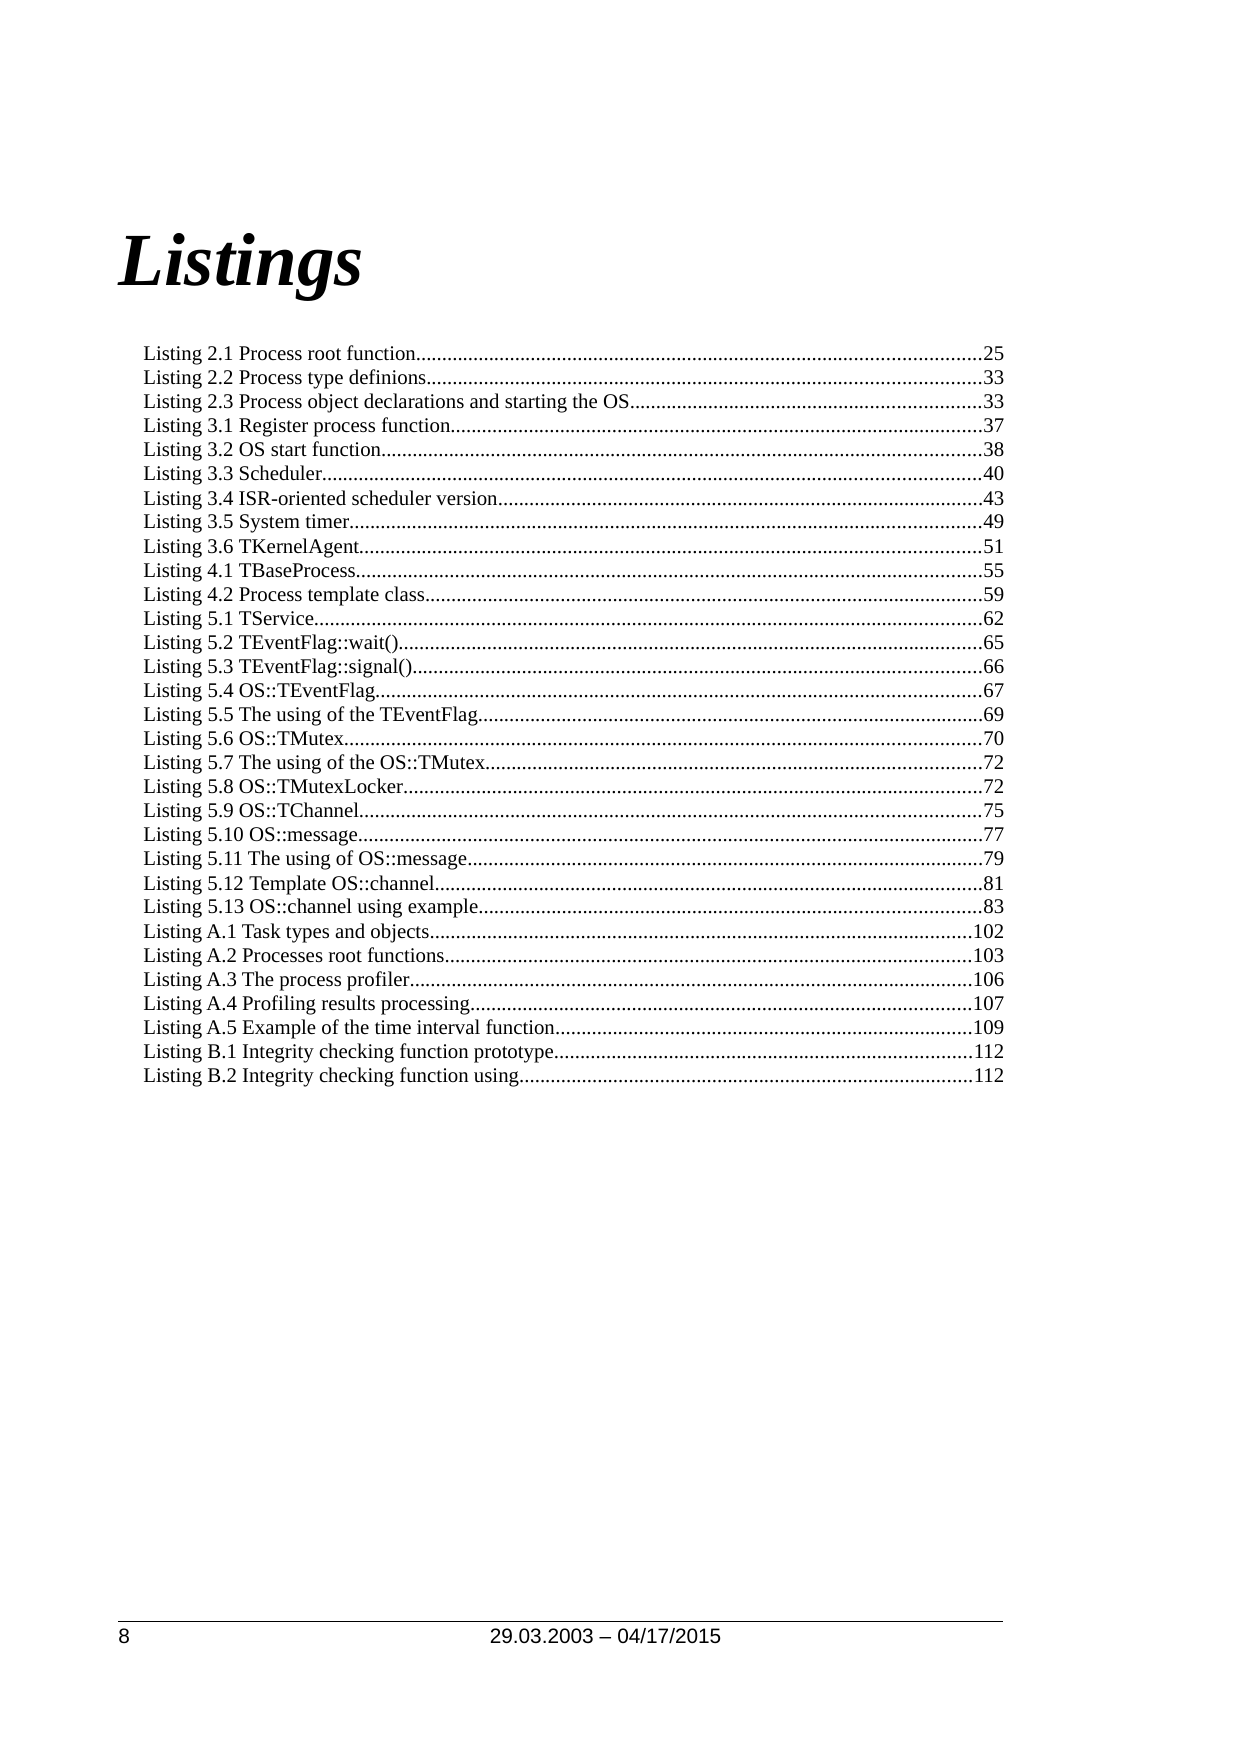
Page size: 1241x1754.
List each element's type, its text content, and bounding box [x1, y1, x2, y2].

text Listing 3.3 Scheduler 40 [143, 461, 1004, 485]
text Listing 5.12 Template OS::channel 81 [143, 870, 1004, 894]
text Listing 3.6 TKernelAgent 51 [143, 533, 1004, 558]
text Listing 4.1 TBaseProcess 55 [143, 558, 1004, 582]
text Listing 5.2 TEventFlag::wait() 65 [143, 630, 1004, 654]
text Listing 5.10 OS::message 77 [143, 822, 1004, 846]
text Listing 2.1 Process root function 25 [143, 341, 1004, 365]
text Listing 5.6 OS::TMutex 70 [143, 726, 1004, 750]
text Listing A.4 Profiling results processing 107 [143, 991, 1004, 1015]
text Listing 5.4 OS::TEventFlag 67 [143, 678, 1004, 702]
text Listings [118, 215, 1004, 303]
text Listing 4.2 Process template class 59 [143, 582, 1004, 606]
text Listing 5.8 OS::TMutexLocker 72 [143, 774, 1004, 798]
text Listing 2.2 Process type definions 33 [143, 365, 1004, 389]
text Listing 5.3 TEventFlag::signal() 66 [143, 654, 1004, 678]
text Listing 5.11 The using of OS::message 79 [143, 846, 1004, 870]
text Listing A.1 Task types and objects 102 [143, 918, 1004, 943]
text Listing 5.1 TService 62 [143, 606, 1004, 630]
text Listing 5.5 The using of the TEventFlag 69 [143, 702, 1004, 726]
text Listing 3.2 OS start function 38 [143, 437, 1004, 461]
text Listing B.2 Integrity checking function using 112 [143, 1063, 1004, 1087]
text Listing 3.1 Register process function 37 [143, 413, 1004, 437]
text Listing A.2 Processes root functions 103 [143, 943, 1004, 967]
text Listing B.1 Integrity checking function prototype 112 [143, 1039, 1004, 1063]
text Listing 5.7 The using of the OS::TMutex 72 [143, 750, 1004, 774]
text Listing 3.4 ISR-oriented scheduler version 43 [143, 485, 1004, 509]
text Listing A.3 The process profiler 106 [143, 967, 1004, 991]
text Listing 5.13 OS::channel using example. 83 [143, 894, 1004, 918]
text Listing A.5 Example of the time interval function 109 [143, 1015, 1004, 1039]
text Listing 5.9 OS::TChannel 75 [143, 798, 1004, 822]
text Listing 2.3 Process object declarations and starting the OS 33 [143, 389, 1004, 413]
text Listing 3.5 System timer 49 [143, 509, 1004, 533]
